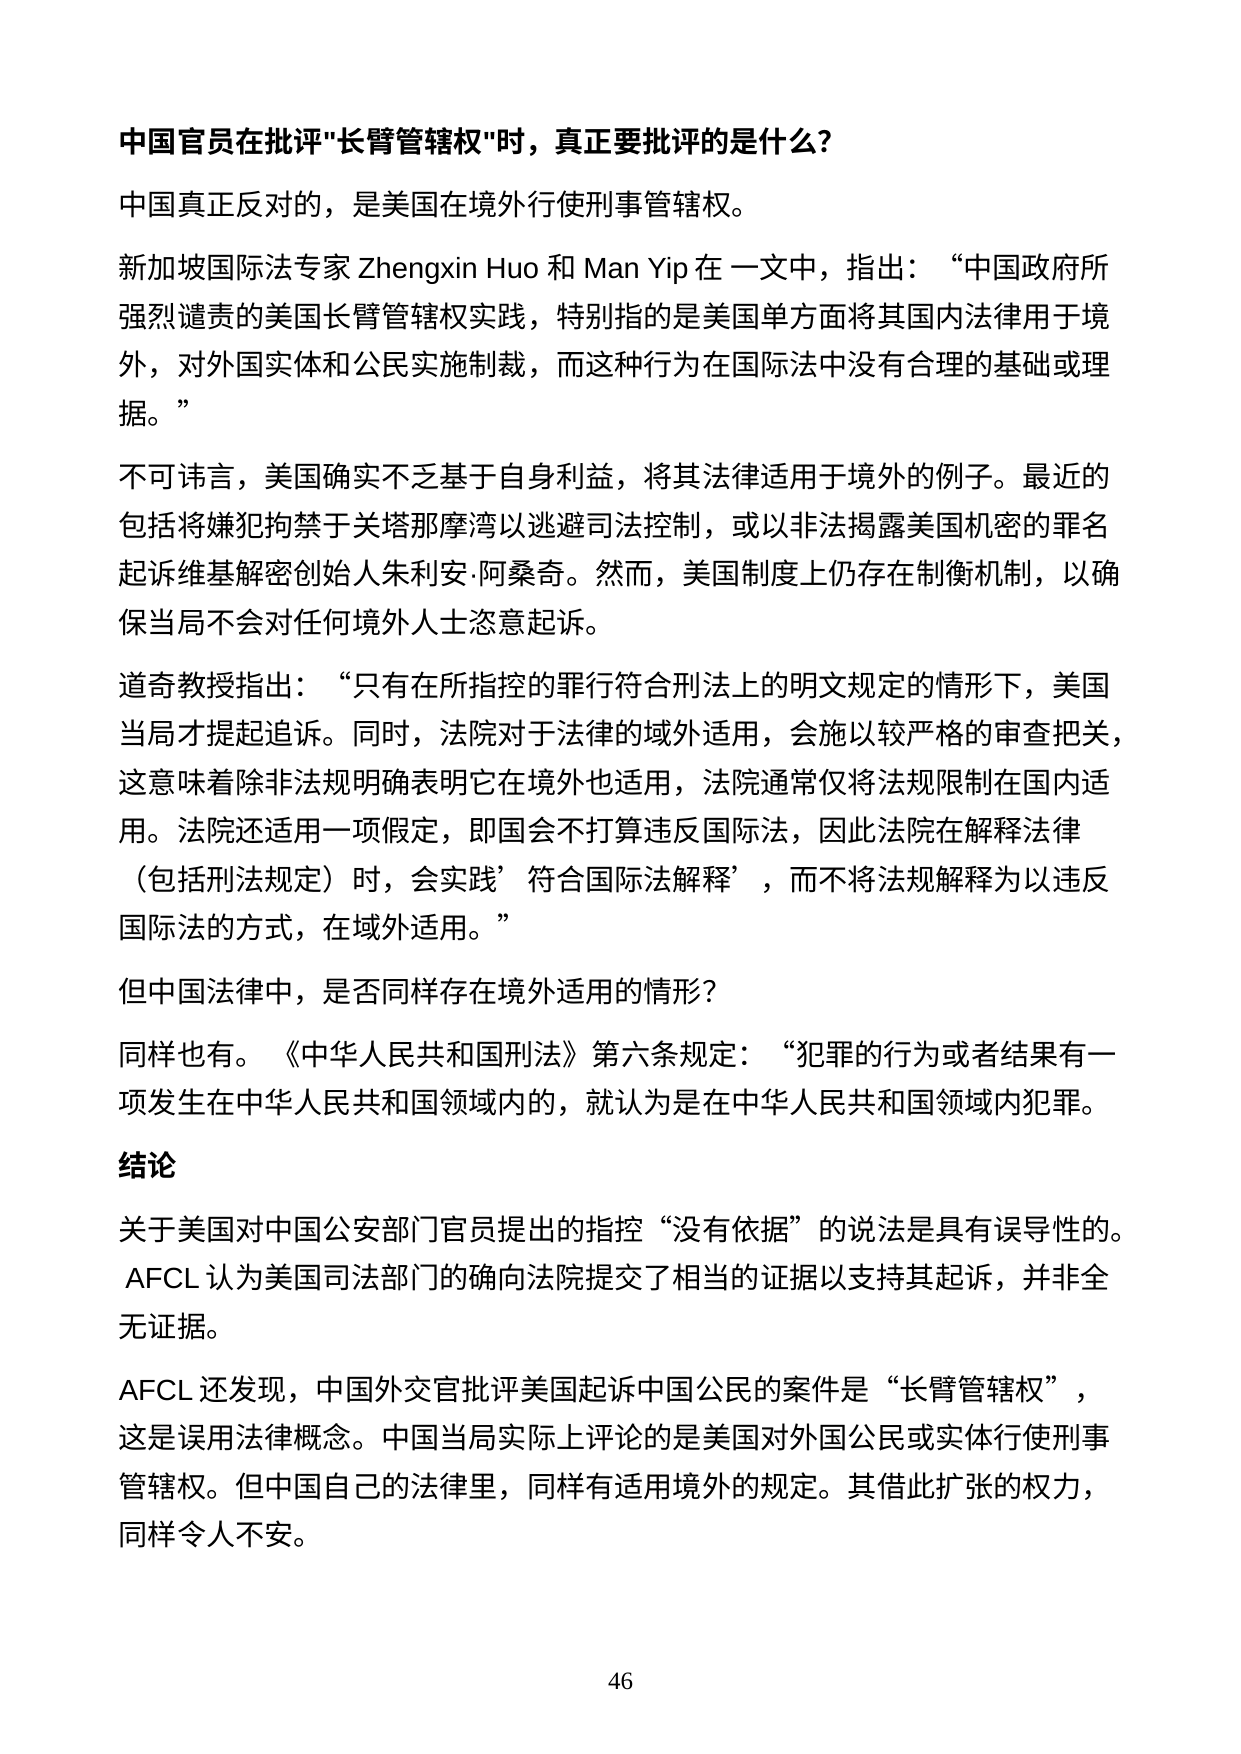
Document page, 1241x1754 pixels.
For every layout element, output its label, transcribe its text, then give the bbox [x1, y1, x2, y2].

text 道奇教授指出：“只有在所指控的罪行符合刑法上的明文规定的情形下，美国当局才提起追诉。同时，法院对于法律的域外适用，会施以较严格的审查把关，这意味着除非法规明确表明它在境外也适用，法院通常仅将法规限制在国内适用。法院还适用一项假定，即国会不打算违反国际法，因此法院在解释法律（包括刑法规定）时，会实践’符合国际法解释’，而不将法规解释为以违反国际法的方式，在域外适用。” [118, 662, 1122, 947]
text 新加坡国际法专家Zhengxin Huo 和 Man Yip在 一文中，指出：“中国政府所强烈谴责的美国长臂管辖权实践，特别指的是美国单方面将其国内法律用于境外，对外国实体和公民实施制裁，而这种行为在国际法中没有合理的基础或理据。” [118, 245, 1122, 433]
text 不可讳言，美国确实不乏基于自身利益，将其法律适用于境外的例子。最近的包括将嫌犯拘禁于关塔那摩湾以逃避司法控制，或以非法揭露美国机密的罪名起诉维基解密创始人朱利安·阿桑奇。然而，美国制度上仍存在制衡机制，以确保当局不会对任何境外人士恣意起诉。 [118, 453, 1122, 641]
text 中国真正反对的，是美国在境外行使刑事管辖权。 [118, 182, 1122, 224]
text 同样也有。 《中华人民共和国刑法》第六条规定：“犯罪的行为或者结果有一项发生在中华人民共和国领域内的，就认为是在中华人民共和国领域内犯罪。 [118, 1031, 1122, 1122]
text 中国官员在批评"长臂管辖权"时，真正要批评的是什么？ [118, 118, 1122, 161]
text 结论 [118, 1143, 1122, 1185]
text AFCL还发现，中国外交官批评美国起诉中国公民的案件是“长臂管辖权”，这是误用法律概念。中国当局实际上评论的是美国对外国公民或实体行使刑事管辖权。但中国自己的法律里，同样有适用境外的规定。其借此扩张的权力，同样令人不安。 [118, 1366, 1122, 1554]
text 但中国法律中，是否同样存在境外适用的情形？ [118, 968, 1122, 1010]
text 关于美国对中国公安部门官员提出的指控“没有依据”的说法是具有误导性的。 AFCL认为美国司法部门的确向法院提交了相当的证据以支持其起诉，并非全无证据。 [118, 1206, 1122, 1345]
